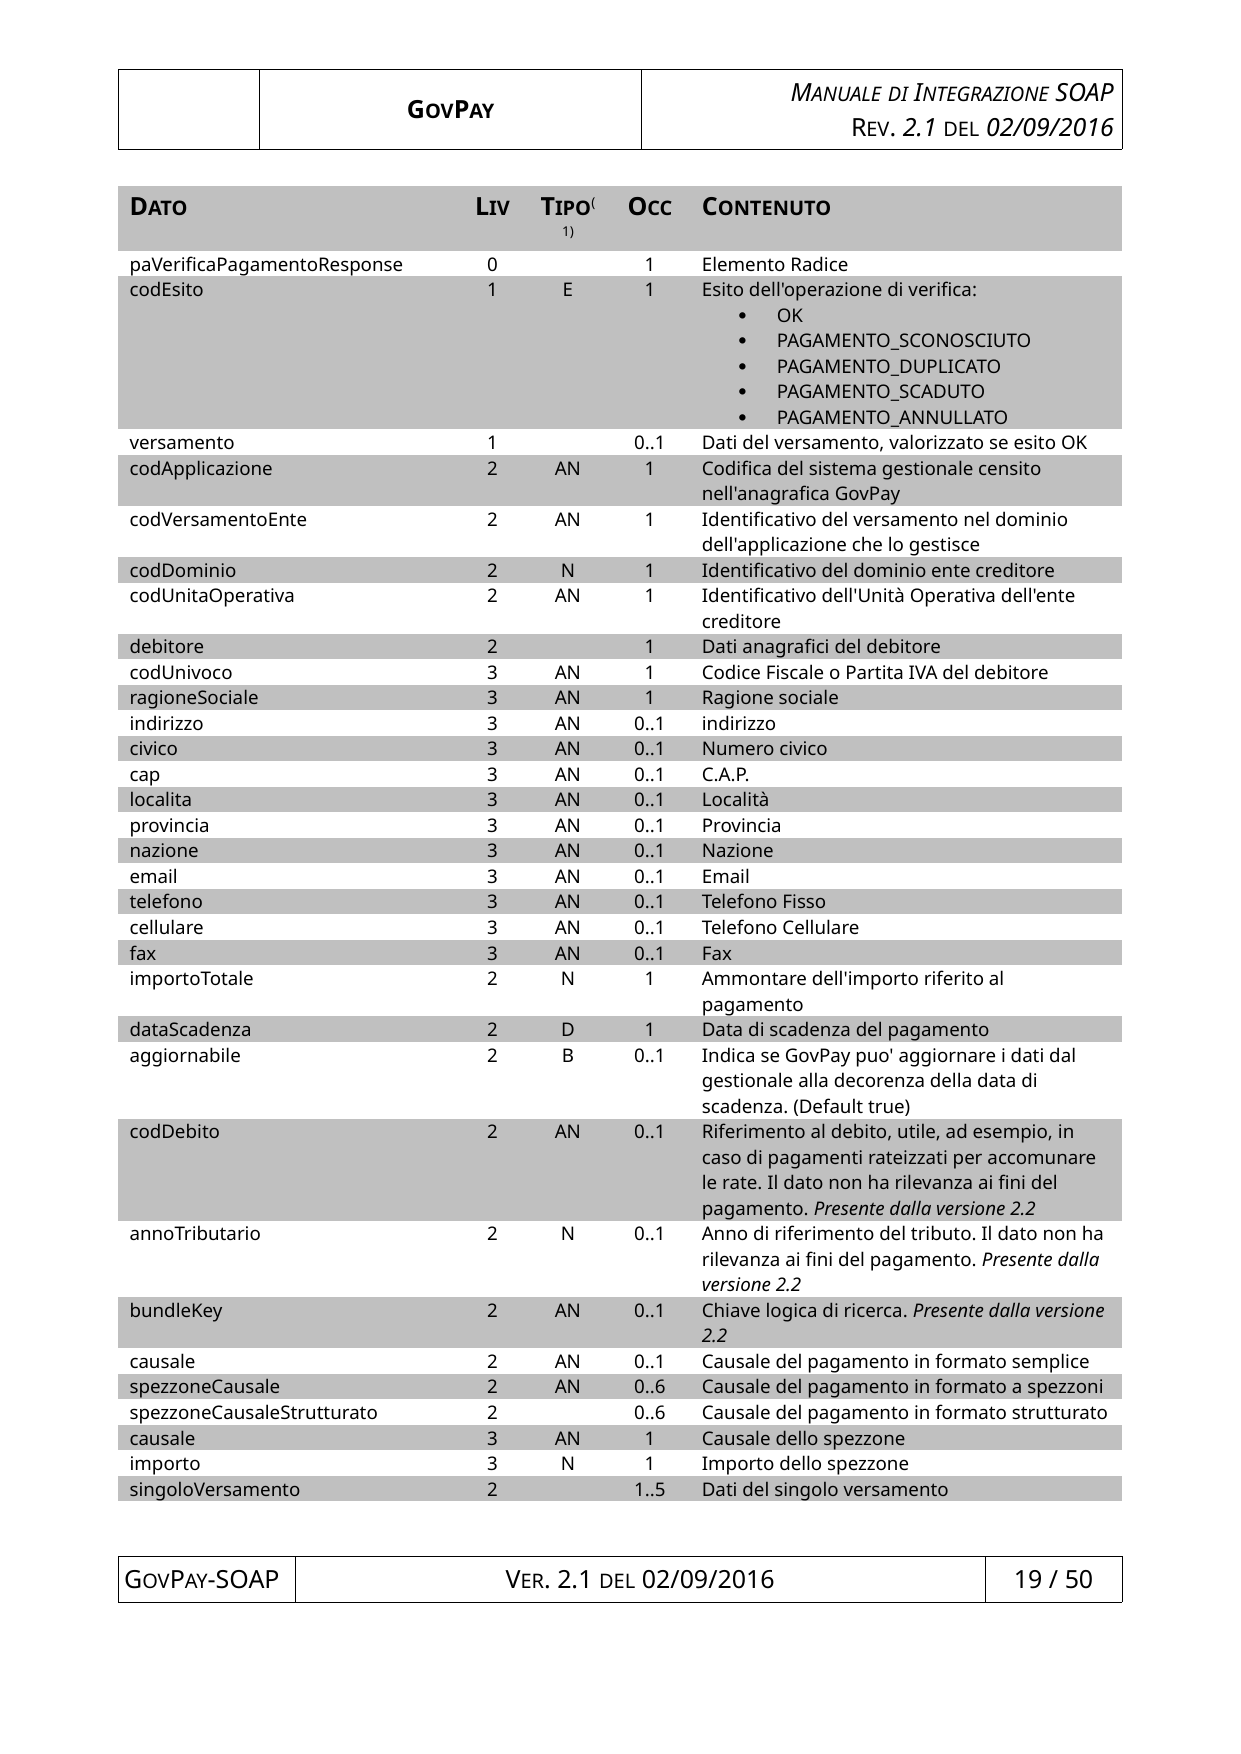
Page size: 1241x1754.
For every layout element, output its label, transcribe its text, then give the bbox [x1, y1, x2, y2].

table_cell 0..1 [609, 430, 690, 455]
table_cell causale [118, 1425, 458, 1450]
table_cell causale [118, 1348, 458, 1374]
table_cell indirizzo [118, 710, 458, 736]
table_cell 3 [458, 685, 526, 710]
table_cell AN [526, 1348, 609, 1374]
table_cell AN [526, 710, 609, 736]
table_cell 2 [458, 1476, 526, 1501]
table_cell [526, 1476, 609, 1501]
table_cell Liv [458, 186, 526, 251]
table_cell Fax [690, 940, 1122, 965]
table_cell 0..1 [609, 761, 690, 787]
table_cell 2 [458, 1042, 526, 1118]
table_cell 1 [609, 685, 690, 710]
table_cell Identificativo del dominio ente creditore [690, 557, 1122, 583]
table_cell nazione [118, 838, 458, 863]
table_cell 3 [458, 940, 526, 965]
table_cell Codice Fiscale o Partita IVA del debitore [690, 659, 1122, 685]
table_cell codApplicazione [118, 455, 458, 506]
table_cell 3 [458, 787, 526, 812]
table_cell AN [526, 455, 609, 506]
table_cell codVersamentoEnte [118, 506, 458, 557]
table_cell dataScadenza [118, 1016, 458, 1042]
table_cell N [526, 1450, 609, 1476]
table_cell N [526, 1221, 609, 1297]
table_cell 1 [609, 1450, 690, 1476]
table_cell Dati del versamento, valorizzato se esito OK [690, 430, 1122, 455]
table_cell 0..1 [609, 1348, 690, 1374]
table_cell 1 [609, 634, 690, 659]
table_cell indirizzo [690, 710, 1122, 736]
table_cell AN [526, 583, 609, 634]
table_cell Data di scadenza del pagamento [690, 1016, 1122, 1042]
table_cell 3 [458, 1450, 526, 1476]
table_cell 0..1 [609, 787, 690, 812]
table_cell 2 [458, 1221, 526, 1297]
table_cell AN [526, 1425, 609, 1450]
table_cell AN [526, 1297, 609, 1348]
table_cell annoTributario [118, 1221, 458, 1297]
table_cell cellulare [118, 914, 458, 940]
table_cell 1..5 [609, 1476, 690, 1501]
table_cell singoloVersamento [118, 1476, 458, 1501]
table_cell 2 [458, 455, 526, 506]
table_cell AN [526, 940, 609, 965]
table_cell 3 [458, 761, 526, 787]
table_cell AN [526, 812, 609, 838]
table_cell 2 [458, 1348, 526, 1374]
table_cell Ragione sociale [690, 685, 1122, 710]
table_cell 0..1 [609, 1297, 690, 1348]
table_cell Occ [609, 186, 690, 251]
table_cell 2 [458, 506, 526, 557]
table_cell civico [118, 736, 458, 761]
table_cell AN [526, 889, 609, 914]
table_cell fax [118, 940, 458, 965]
table_cell ragioneSociale [118, 685, 458, 710]
table_cell aggiornabile [118, 1042, 458, 1118]
table_cell Codifica del sistema gestionale censito nell'anagrafica GovPay [690, 455, 1122, 506]
table_cell codDebito [118, 1119, 458, 1221]
table_cell Indica se GovPay puo' aggiornare i dati dal gestionale alla decorenza della data di scadenza. (Default true) [690, 1042, 1122, 1118]
table_cell E [526, 276, 609, 429]
table_cell debitore [118, 634, 458, 659]
table_cell 0..1 [609, 736, 690, 761]
table_cell 3 [458, 812, 526, 838]
table_cell 0..1 [609, 812, 690, 838]
table_cell 1 [609, 659, 690, 685]
table_cell 0..1 [609, 940, 690, 965]
table_cell [526, 1399, 609, 1425]
table_cell AN [526, 736, 609, 761]
table_cell telefono [118, 889, 458, 914]
table_cell Dato [118, 186, 458, 251]
table_cell N [526, 965, 609, 1016]
table_cell 1 [609, 276, 690, 429]
table_cell email [118, 863, 458, 889]
table_cell 1 [609, 583, 690, 634]
table_cell Contenuto [690, 186, 1122, 251]
table_cell 3 [458, 1425, 526, 1450]
table_cell 2 [458, 1119, 526, 1221]
table_cell 1 [458, 430, 526, 455]
table_cell codEsito [118, 276, 458, 429]
table_cell localita [118, 787, 458, 812]
table_cell 3 [458, 914, 526, 940]
table_cell 0..1 [609, 1119, 690, 1221]
table_cell 1 [609, 506, 690, 557]
table_cell Causale del pagamento in formato strutturato [690, 1399, 1122, 1425]
table_cell 0..1 [609, 838, 690, 863]
table_cell 1 [609, 1425, 690, 1450]
table_cell Telefono Fisso [690, 889, 1122, 914]
table_cell 1 [609, 251, 690, 276]
table_cell AN [526, 914, 609, 940]
table_cell Telefono Cellulare [690, 914, 1122, 940]
table_cell 3 [458, 863, 526, 889]
table_cell Causale del pagamento in formato a spezzoni [690, 1374, 1122, 1399]
table_cell Dati del singolo versamento [690, 1476, 1122, 1501]
table_cell Causale del pagamento in formato semplice [690, 1348, 1122, 1374]
table_cell Località [690, 787, 1122, 812]
table_cell 2 [458, 1016, 526, 1042]
table_cell D [526, 1016, 609, 1042]
table_cell Elemento Radice [690, 251, 1122, 276]
table_cell 0..6 [609, 1374, 690, 1399]
table_cell 0..1 [609, 1221, 690, 1297]
table_cell 3 [458, 736, 526, 761]
table_cell spezzoneCausaleStrutturato [118, 1399, 458, 1425]
table_cell Anno di riferimento del tributo. Il dato non ha rilevanza ai fini del pagamento. Presente dalla versione 2.2 [690, 1221, 1122, 1297]
table_cell Nazione [690, 838, 1122, 863]
table_cell codUnitaOperativa [118, 583, 458, 634]
table_cell 1 [458, 276, 526, 429]
table_cell 0..1 [609, 914, 690, 940]
table_cell Identificativo dell'Unità Operativa dell'ente creditore [690, 583, 1122, 634]
table_cell 1 [609, 1016, 690, 1042]
table_cell Identificativo del versamento nel dominio dell'applicazione che lo gestisce [690, 506, 1122, 557]
table_cell codDominio [118, 557, 458, 583]
table_cell 2 [458, 965, 526, 1016]
table_cell paVerificaPagamentoResponse [118, 251, 458, 276]
table_cell 3 [458, 838, 526, 863]
table_cell 0..1 [609, 863, 690, 889]
table_cell 0..1 [609, 889, 690, 914]
table_cell AN [526, 659, 609, 685]
table_cell 3 [458, 659, 526, 685]
table_cell 3 [458, 710, 526, 736]
table_cell Esito dell'operazione di verifica: OK PAGAMENTO_SCONOSCIUTO PAGAMENTO_DUPLICATO PAGAMENTO_SCADUTO PAGAMENTO_ANNULLATO [690, 276, 1122, 429]
table_cell [526, 251, 609, 276]
table_cell AN [526, 1374, 609, 1399]
table_cell Email [690, 863, 1122, 889]
table_cell AN [526, 863, 609, 889]
table_cell spezzoneCausale [118, 1374, 458, 1399]
table_cell 2 [458, 1297, 526, 1348]
table_cell AN [526, 838, 609, 863]
table_cell Causale dello spezzone [690, 1425, 1122, 1450]
table_cell Ammontare dell'importo riferito al pagamento [690, 965, 1122, 1016]
table_cell 0..6 [609, 1399, 690, 1425]
table_cell Numero civico [690, 736, 1122, 761]
table_cell importoTotale [118, 965, 458, 1016]
table_cell [526, 634, 609, 659]
table_cell codUnivoco [118, 659, 458, 685]
table_cell Tipo(1) [526, 186, 609, 251]
table_cell 2 [458, 1399, 526, 1425]
table_cell N [526, 557, 609, 583]
table_cell AN [526, 685, 609, 710]
table_cell C.A.P. [690, 761, 1122, 787]
table_cell Dati anagrafici del debitore [690, 634, 1122, 659]
table_cell 0..1 [609, 710, 690, 736]
table_cell 3 [458, 889, 526, 914]
table_cell B [526, 1042, 609, 1118]
table_cell AN [526, 761, 609, 787]
table_cell Chiave logica di ricerca. Presente dalla versione 2.2 [690, 1297, 1122, 1348]
table_cell 2 [458, 583, 526, 634]
table_cell AN [526, 506, 609, 557]
table_cell AN [526, 787, 609, 812]
table_cell AN [526, 1119, 609, 1221]
table_cell cap [118, 761, 458, 787]
table_cell 1 [609, 965, 690, 1016]
table_cell 2 [458, 557, 526, 583]
table_cell 2 [458, 1374, 526, 1399]
table_cell Provincia [690, 812, 1122, 838]
table_cell versamento [118, 430, 458, 455]
table_cell provincia [118, 812, 458, 838]
table_cell bundleKey [118, 1297, 458, 1348]
table_cell 1 [609, 455, 690, 506]
table_cell [526, 430, 609, 455]
table_cell importo [118, 1450, 458, 1476]
table_cell 2 [458, 634, 526, 659]
table_cell 0 [458, 251, 526, 276]
table_cell Riferimento al debito, utile, ad esempio, in caso di pagamenti rateizzati per accomunare le rate. Il dato non ha rilevanza ai fini del pagamento. Presente dalla versione 2.2 [690, 1119, 1122, 1221]
table_cell Importo dello spezzone [690, 1450, 1122, 1476]
table_cell 1 [609, 557, 690, 583]
table_cell 0..1 [609, 1042, 690, 1118]
